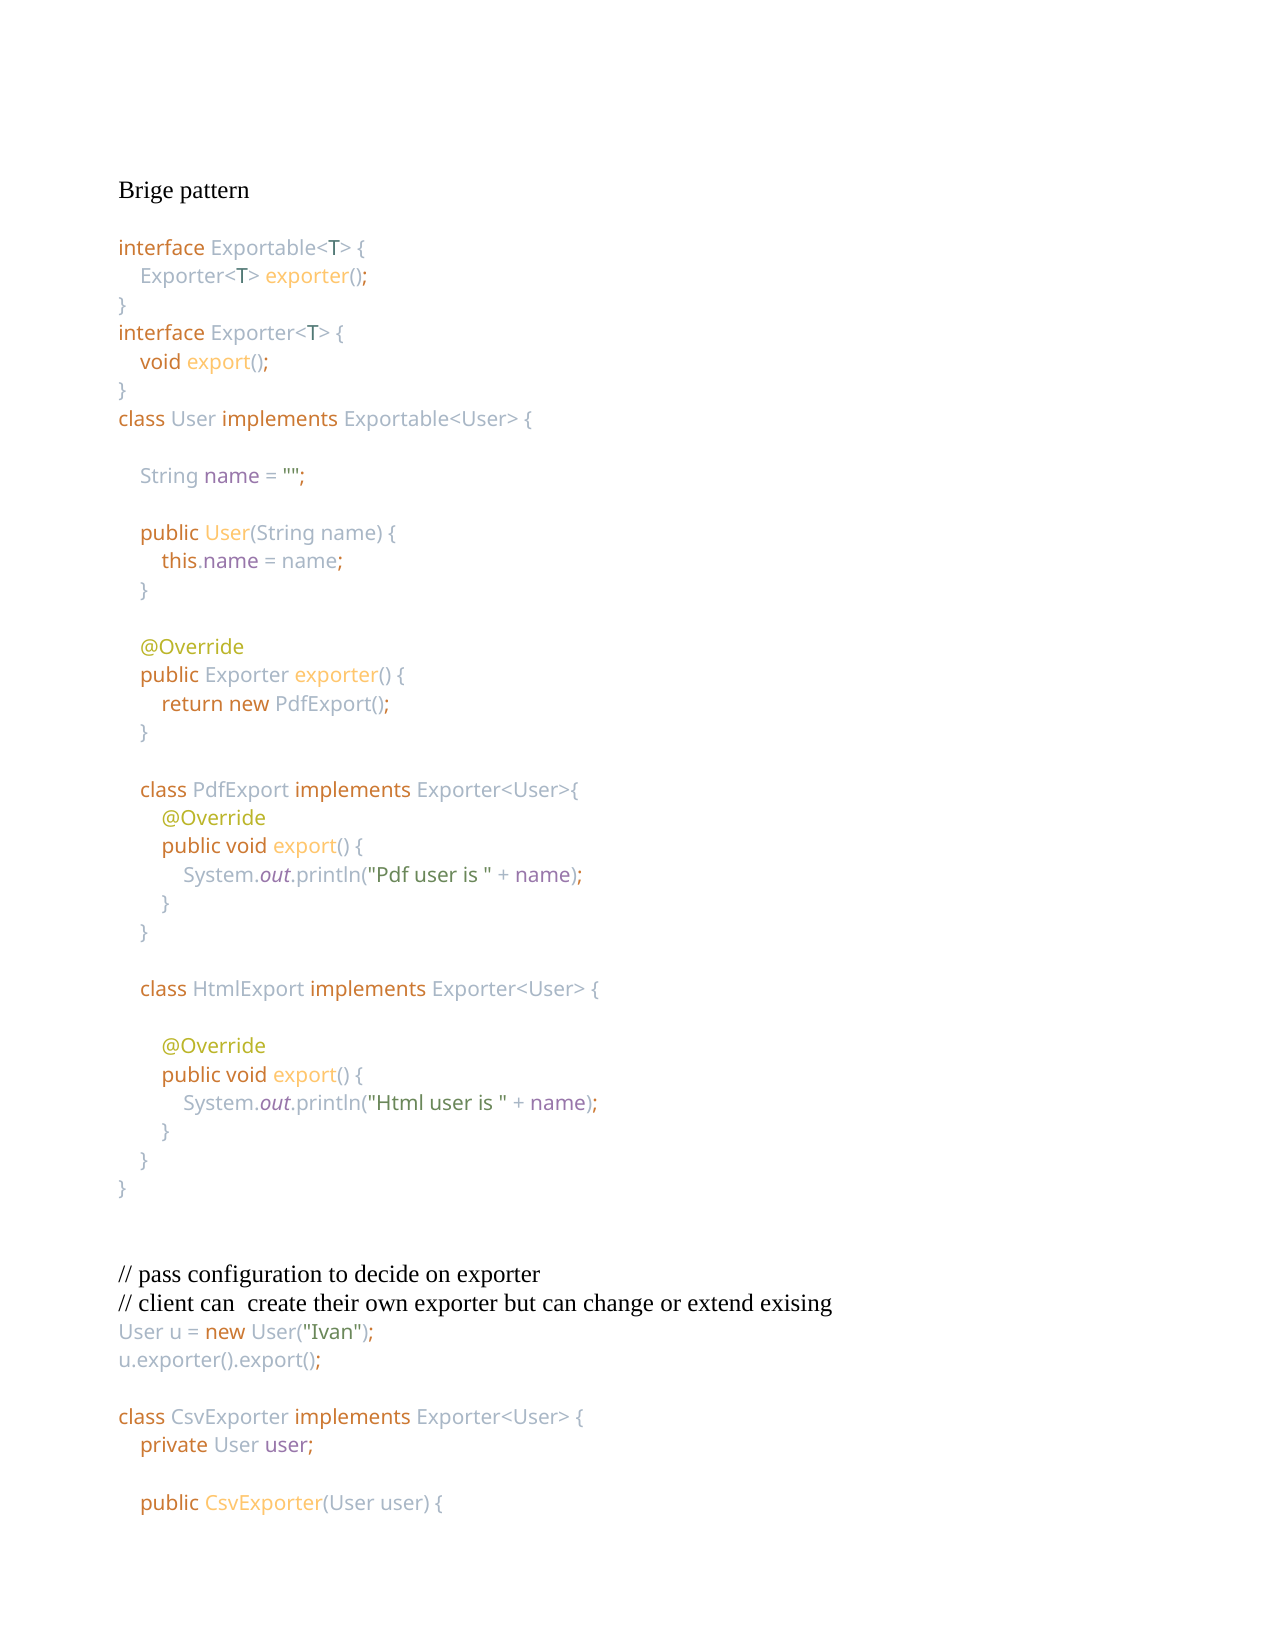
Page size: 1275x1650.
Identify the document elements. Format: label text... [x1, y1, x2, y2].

text // pass configuration to decide on exporter // client can create their own exporter but can change or extend exising [118, 1259, 1157, 1317]
text class CsvExporter implements Exporter<User> { private User user; public CsvExporter(User user) { [118, 1374, 1157, 1516]
text Brige pattern interface Exportable<T> { Exporter<T> exporter(); } interface Exporter<T> { void export(); } class User implements Exportable<User> { String name = ""; public User(String name) { this.name = name; } @Override public Exporter exporter() { return new PdfExport(); } class PdfExport implements Exporter<User>{ @Override public void export() { System.out.println("Pdf user is " + name); } } class HtmlExport implements Exporter<User> { @Override public void export() { System.out.println("Html user is " + name); } } } [118, 176, 1157, 1202]
text User u = new User("Ivan"); u.exporter().export(); [118, 1317, 1157, 1374]
